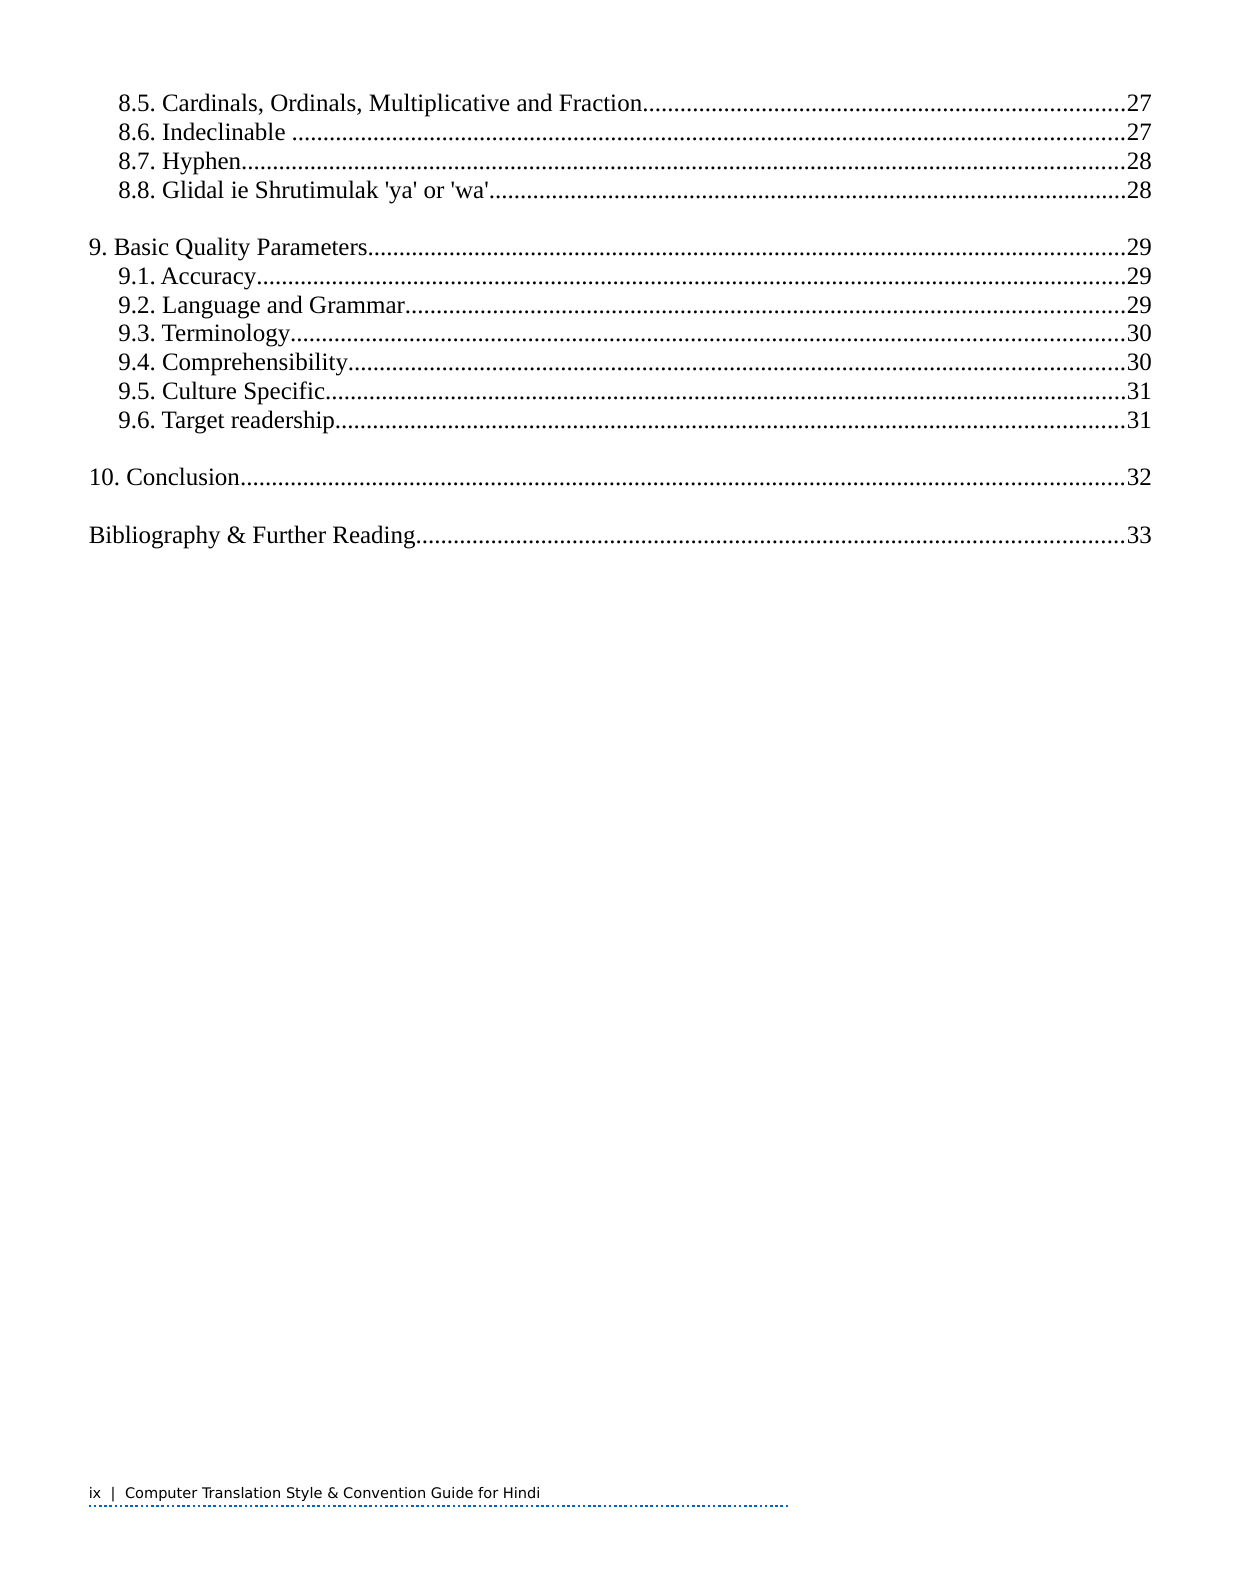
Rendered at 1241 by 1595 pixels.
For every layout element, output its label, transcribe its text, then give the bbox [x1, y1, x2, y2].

text 8.6. Indeclinable 27 [118, 117, 1152, 146]
text 8.7. Hyphen 28 [118, 146, 1152, 175]
text 9.1. Accuracy 29 [118, 261, 1152, 290]
text 8.5. Cardinals, Ordinals, Multiplicative and Fraction 27 [118, 88, 1152, 117]
text 9.2. Language and Grammar 29 [118, 290, 1152, 318]
text 9.5. Culture Specific 31 [118, 376, 1152, 405]
text 9.6. Target readership 31 [118, 405, 1152, 433]
text 9.4. Comprehensibility 30 [118, 347, 1152, 376]
text 9. Basic Quality Parameters 29 [88, 203, 1152, 261]
text Bibliography & Further Reading 33 [88, 491, 1152, 548]
text 8.8. Glidal ie Shrutimulak 'ya' or 'wa' 28 [118, 175, 1152, 203]
text 9.3. Terminology 30 [118, 318, 1152, 347]
text 10. Conclusion 32 [88, 433, 1152, 491]
